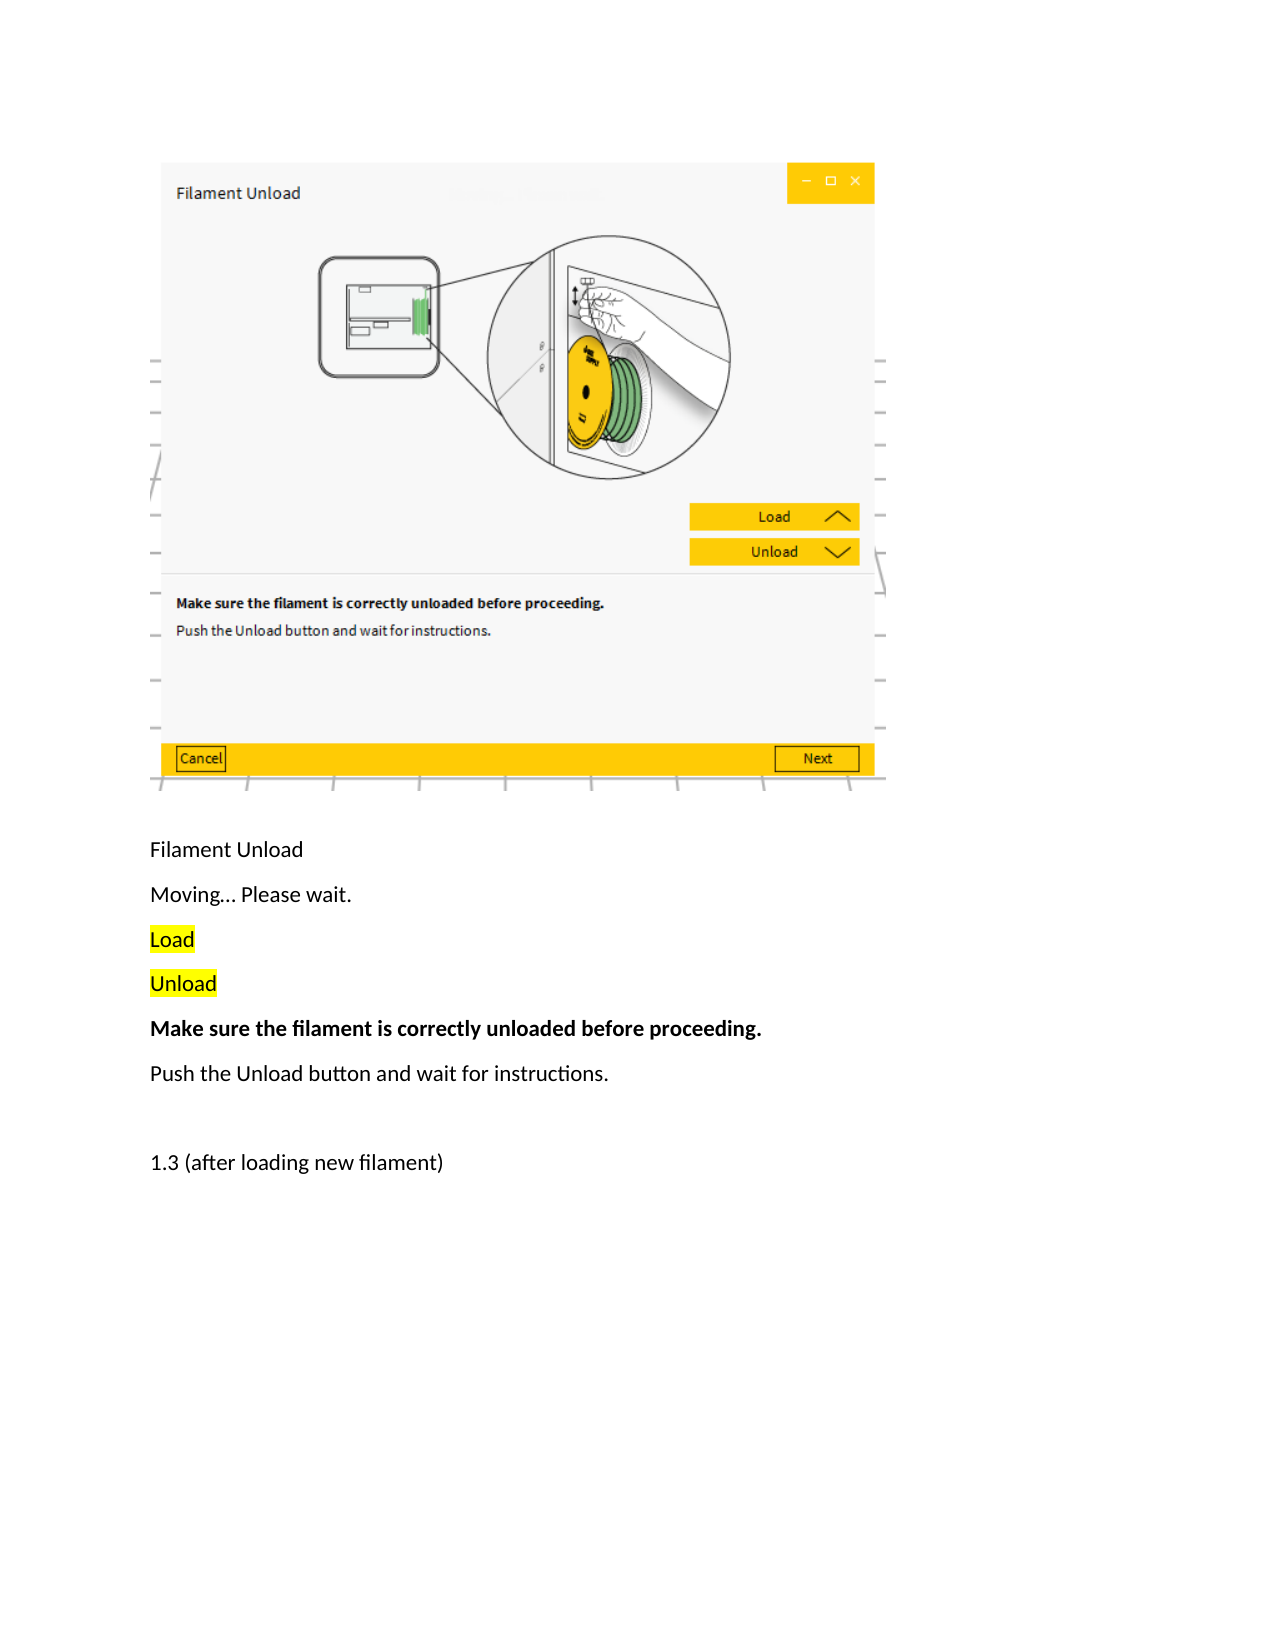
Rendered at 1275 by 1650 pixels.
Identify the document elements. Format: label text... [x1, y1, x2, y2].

text Push the Unload button and wait for instructions. [150, 1059, 1125, 1087]
text Moving… Please wait. [150, 880, 1125, 908]
text Load [150, 925, 1125, 953]
text 1.3 (after loading new filament) [150, 1148, 1125, 1176]
text Filament Unload [150, 835, 1125, 863]
text Unload [150, 969, 1125, 997]
text Make sure the filament is correctly unloaded before proceeding. [150, 1014, 1125, 1042]
